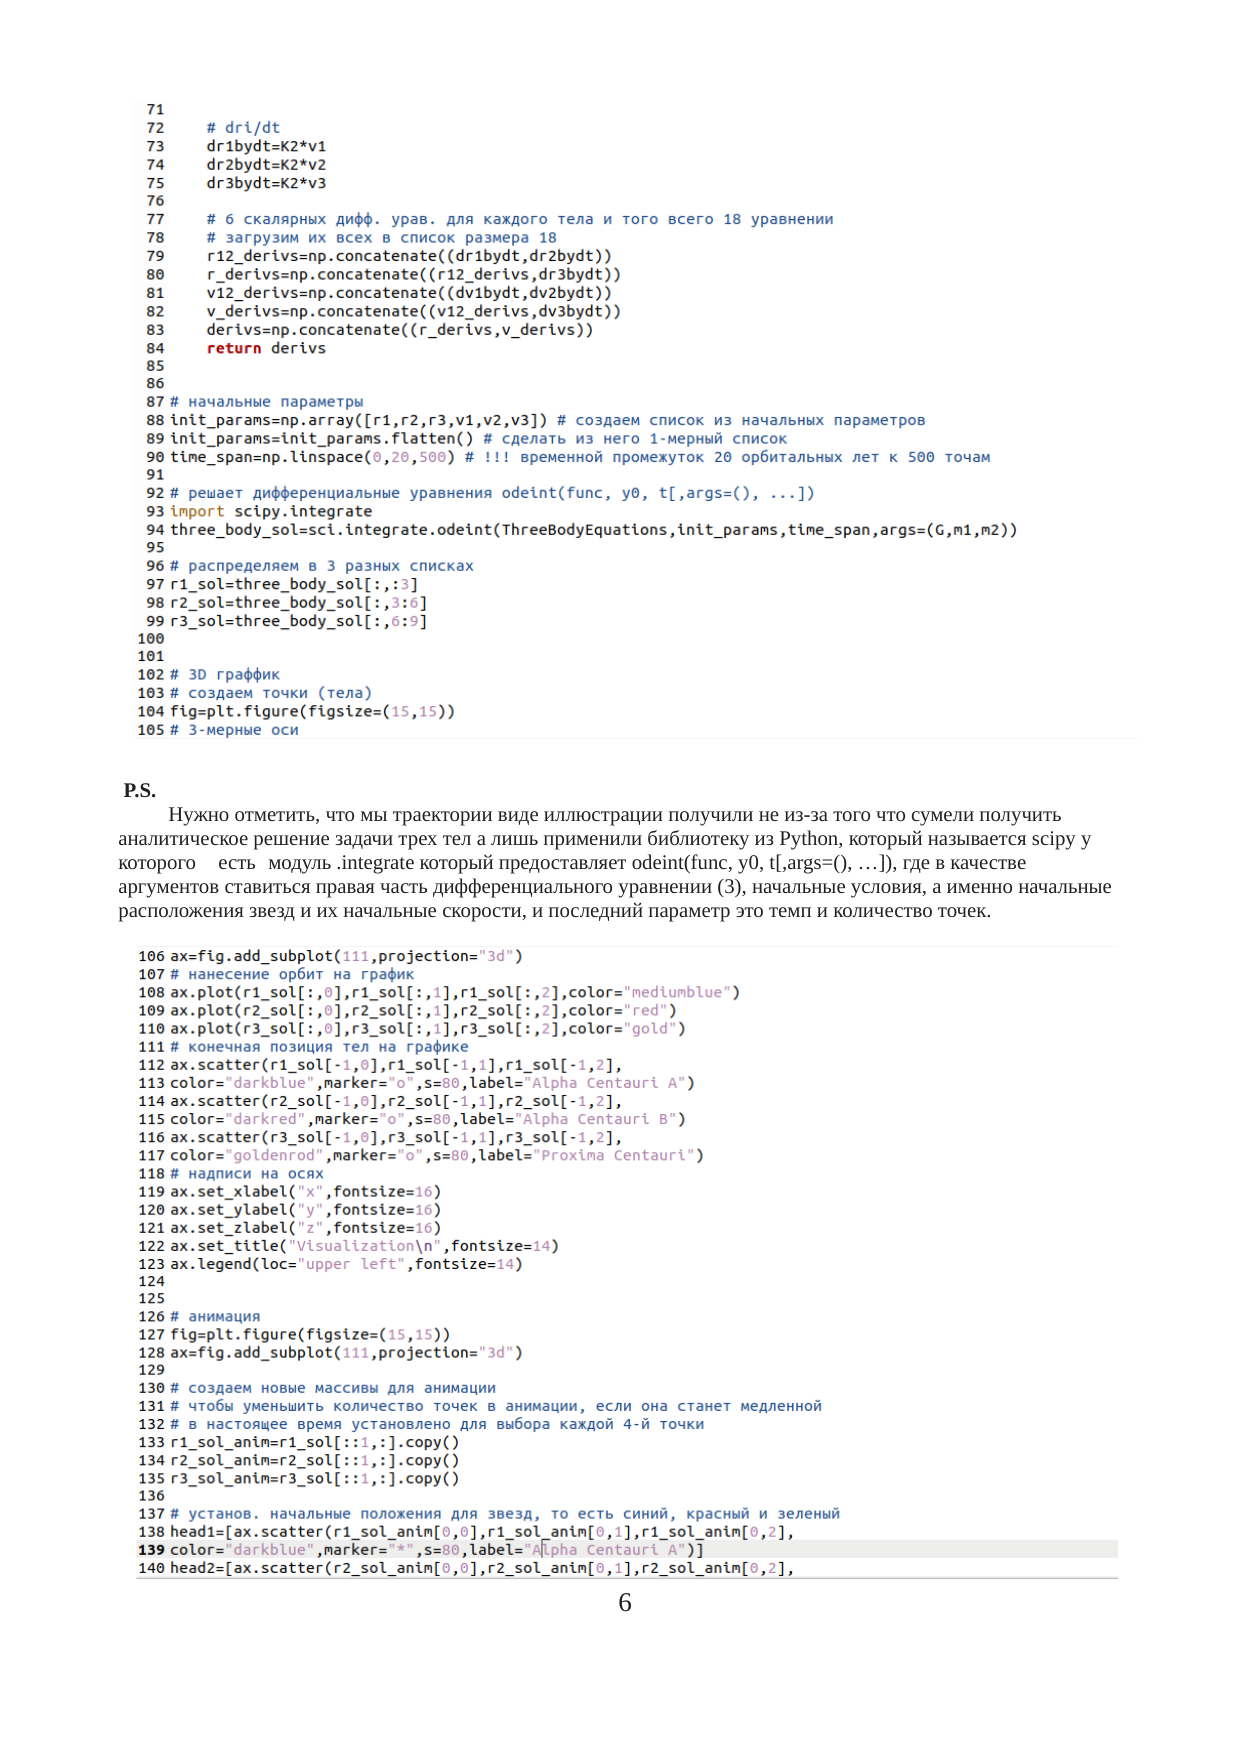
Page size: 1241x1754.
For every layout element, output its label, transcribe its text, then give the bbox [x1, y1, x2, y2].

text Нужно отметить, что мы траектории виде иллюстрации получили не из-за того что сумели получить аналитическое решение задачи трех тел а лишь применили библиотеку из Python, который называется scipy у которого есть модуль .integrate который предоставляет odeint(func, y0, t[,args=(), …]), где в качестве аргументов ставиться правая часть дифференциального уравнении (3), начальные условия, а именно начальные расположения звезд и их начальные скорости, и последний параметр это темп и количество точек. [118, 802, 1122, 922]
text 6 [118, 922, 1122, 1619]
picture [136, 946, 1119, 1580]
picture [134, 99, 1139, 739]
text P.S. [118, 778, 1122, 802]
